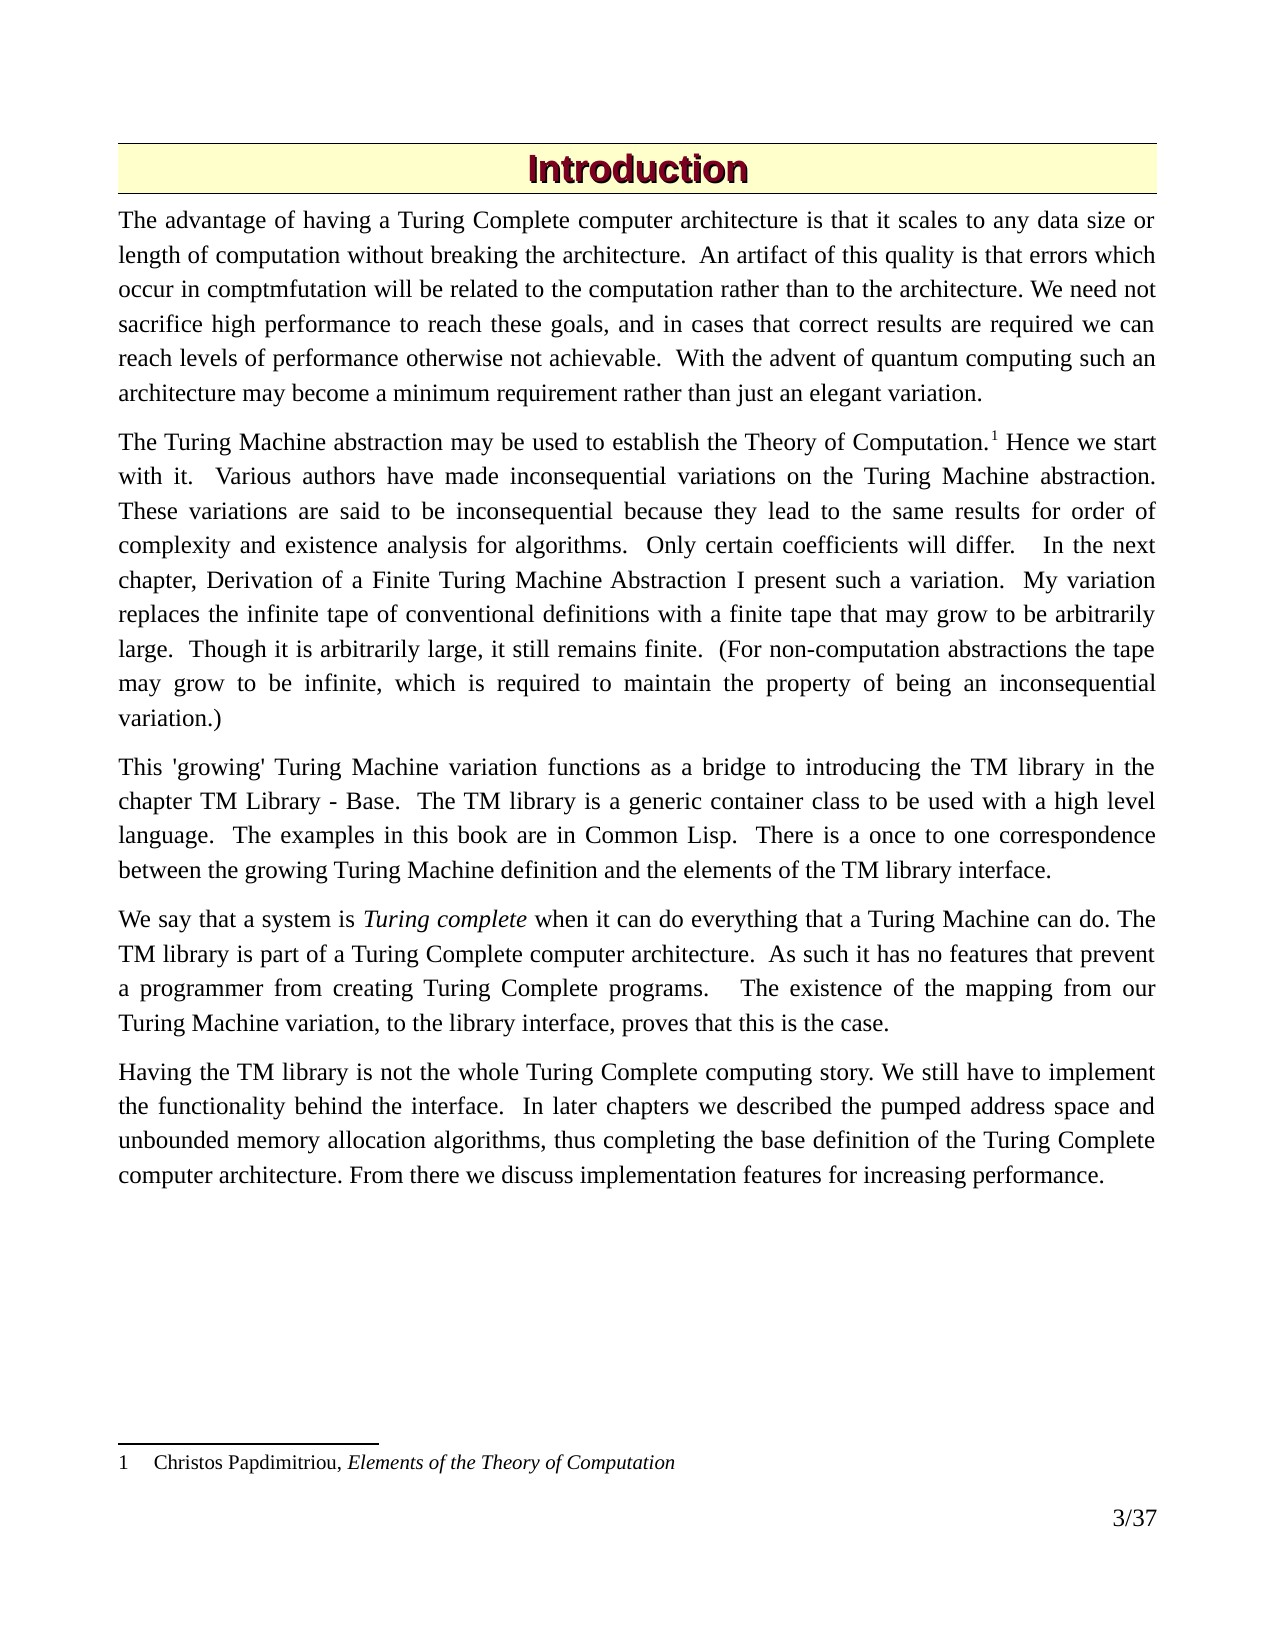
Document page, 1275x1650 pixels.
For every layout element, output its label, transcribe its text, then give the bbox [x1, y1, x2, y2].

text Having the TM library is not the whole Turing Complete computing story. We still have to implement the functionality behind the interface. In later chapters we described the pumped address space and unbounded memory allocation algorithms, thus completing the base definition of the Turing Complete computer architecture. From there we discuss implementation features for increasing performance. [118, 1057, 1157, 1189]
text The advantage of having a Turing Complete computer architecture is that it scales to any data size or length of computation without breaking the architecture. An artifact of this quality is that errors which occur in comptmfutation will be related to the computation rather than to the architecture. We need not sacrifice high performance to reach these goals, and in cases that correct results are required we can reach levels of performance otherwise not achievable. With the advent of quantum computing such an architecture may become a minimum requirement rather than just an elegant variation. [118, 205, 1157, 406]
text We say that a system is Turing complete when it can do everything that a Turing Machine can do. The TM library is part of a Turing Complete computer architecture. As such it has no features that prevent a programmer from creating Turing Complete programs. The existence of the mapping from our Turing Machine variation, to the library interface, proves that this is the case. [118, 904, 1157, 1036]
text This 'growing' Turing Machine variation functions as a bridge to introducing the TM library in the chapter TM Library - Base. The TM library is a generic container class to be used with a high level language. The examples in this book are in Common Lisp. There is a once to one correspondence between the growing Turing Machine definition and the elements of the TM library interface. [118, 752, 1157, 884]
subtitle Introduction [118, 144, 1157, 193]
text Christos Papdimitriou, Elements of the Theory of Computation [118, 1449, 1157, 1474]
text The Turing Machine abstraction may be used to establish the Theory of Computation. Hence we start with it. Various authors have made inconsequential variations on the Turing Machine abstraction. These variations are said to be inconsequential because they lead to the same results for order of complexity and existence analysis for algorithms. Only certain coefficients will differ. In the next chapter, Derivation of a Finite Turing Machine Abstraction I present such a variation. My variation replaces the infinite tape of conventional definitions with a finite tape that may grow to be arbitrarily large. Though it is arbitrarily large, it still remains finite. (For non-computation abstractions the tape may grow to be infinite, which is required to maintain the property of being an inconsequential variation.) [118, 427, 1157, 731]
